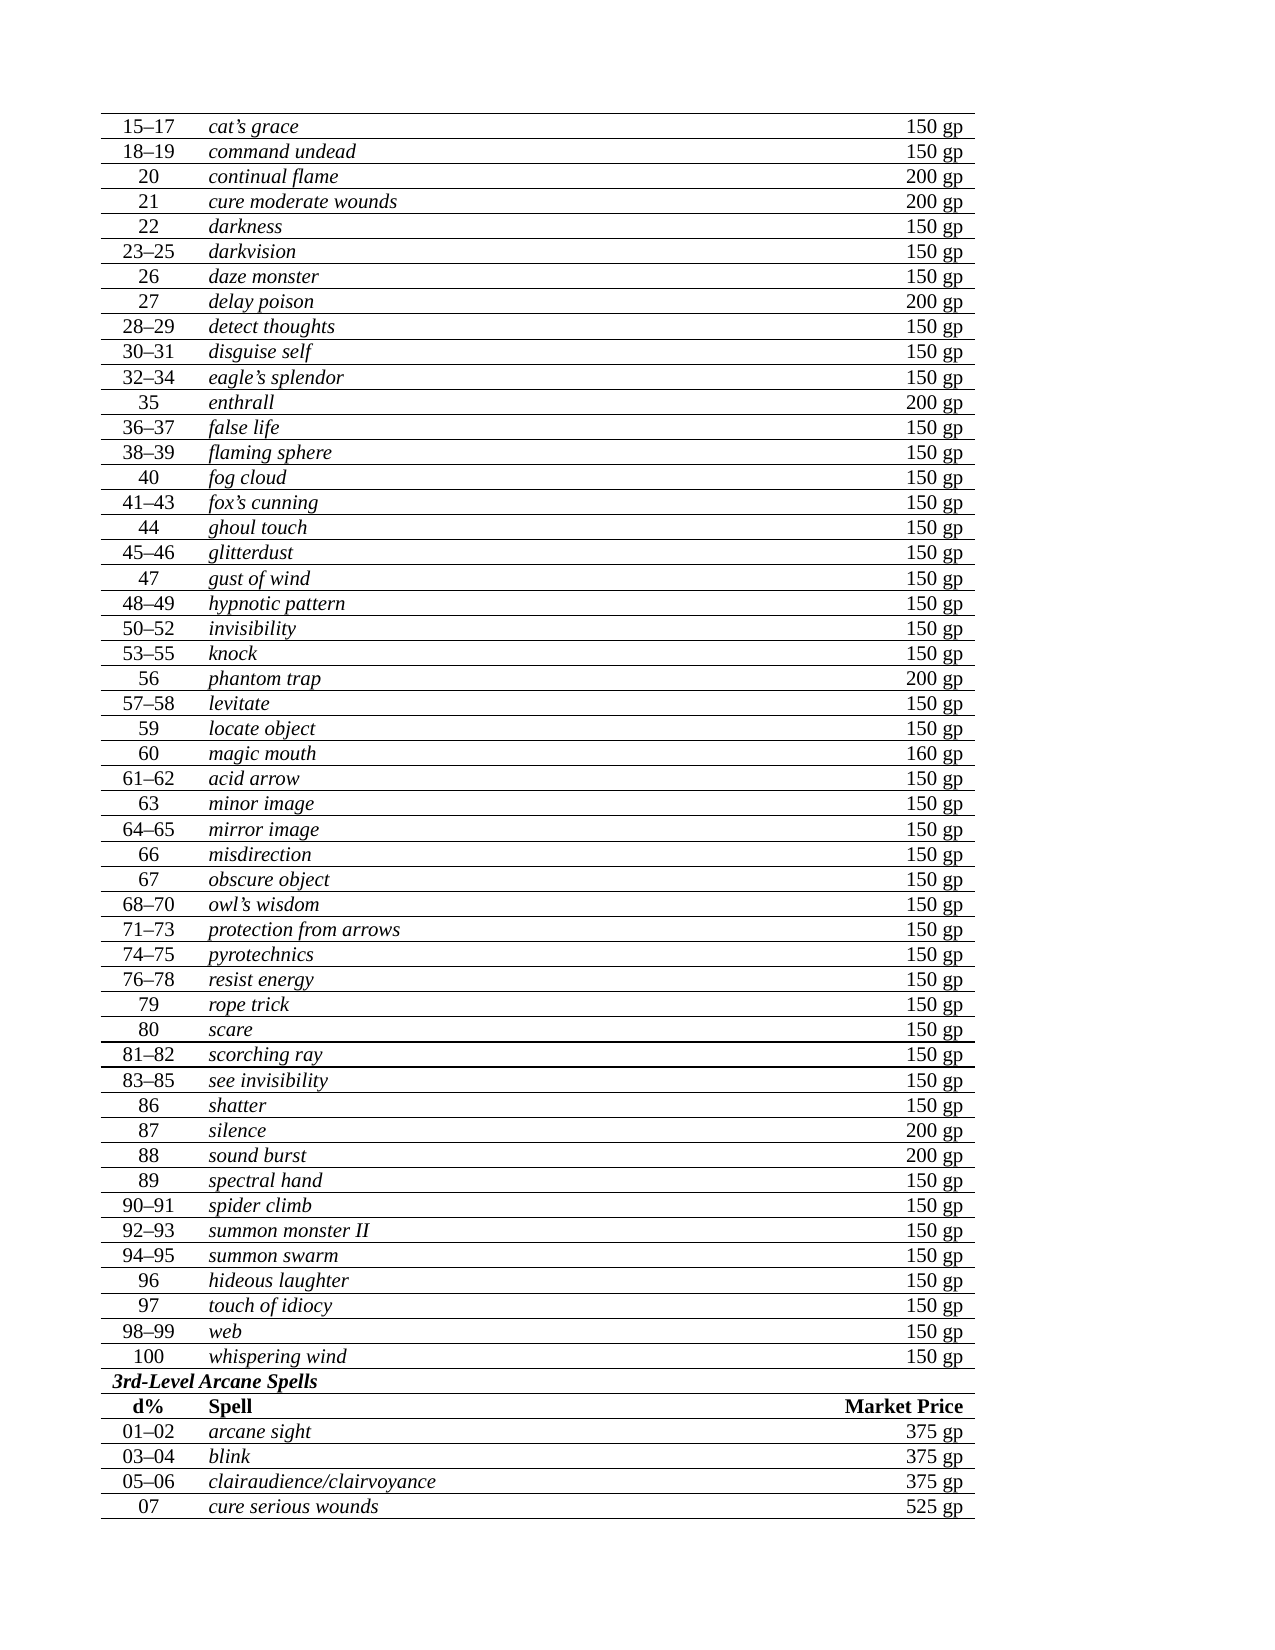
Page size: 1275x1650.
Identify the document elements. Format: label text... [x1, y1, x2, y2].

table_cell 98–99 [101, 1319, 196, 1343]
table_cell 26 [101, 264, 196, 288]
table_cell misdirection [196, 842, 731, 866]
table_cell 27 [101, 289, 196, 313]
table_cell 150 gp [731, 616, 975, 640]
table_cell 53–55 [101, 641, 196, 665]
table_cell 80 [101, 1017, 196, 1041]
table_cell 150 gp [731, 942, 975, 966]
table_cell scorching ray [196, 1043, 731, 1066]
table_cell false life [196, 415, 731, 439]
table_cell darkness [196, 214, 731, 238]
table_cell 150 gp [731, 314, 975, 338]
table_cell 150 gp [731, 1268, 975, 1292]
table_cell 375 gp [731, 1419, 975, 1443]
table_cell 150 gp [731, 766, 975, 790]
table_cell 76–78 [101, 967, 196, 991]
table_cell sound burst [196, 1143, 731, 1167]
table_cell enthrall [196, 390, 731, 414]
table_cell d% [101, 1394, 196, 1418]
table_cell 86 [101, 1093, 196, 1117]
table_cell daze monster [196, 264, 731, 288]
table_cell 375 gp [731, 1469, 975, 1493]
table_cell acid arrow [196, 766, 731, 790]
table_cell gust of wind [196, 565, 731, 589]
table_cell 150 gp [731, 1093, 975, 1117]
table_cell 150 gp [731, 490, 975, 514]
table_cell spider climb [196, 1193, 731, 1217]
table_cell touch of idiocy [196, 1294, 731, 1317]
table_cell 59 [101, 716, 196, 740]
table_cell 89 [101, 1168, 196, 1192]
table_cell magic mouth [196, 741, 731, 765]
table_cell 150 gp [731, 565, 975, 589]
table_cell 87 [101, 1118, 196, 1142]
table_cell darkvision [196, 239, 731, 263]
table_cell summon monster II [196, 1218, 731, 1242]
table_cell 150 gp [731, 1344, 975, 1368]
table_cell 47 [101, 565, 196, 589]
table_cell continual flame [196, 164, 731, 188]
table_cell obscure object [196, 867, 731, 891]
table_cell 03–04 [101, 1444, 196, 1468]
table_cell 150 gp [731, 264, 975, 288]
table_cell 150 gp [731, 139, 975, 163]
table_cell protection from arrows [196, 917, 731, 941]
table_cell 150 gp [731, 239, 975, 263]
table_cell resist energy [196, 967, 731, 991]
table_cell 30–31 [101, 340, 196, 363]
table_cell spectral hand [196, 1168, 731, 1192]
table_cell 200 gp [731, 1143, 975, 1167]
table_cell 200 gp [731, 666, 975, 690]
table_cell 90–91 [101, 1193, 196, 1217]
table_cell 150 gp [731, 1043, 975, 1066]
table_cell 150 gp [731, 515, 975, 539]
table_cell 45–46 [101, 540, 196, 564]
table_cell 05–06 [101, 1469, 196, 1493]
table_cell arcane sight [196, 1419, 731, 1443]
table_cell 35 [101, 390, 196, 414]
table_cell 150 gp [731, 992, 975, 1016]
table_cell 66 [101, 842, 196, 866]
table_cell 48–49 [101, 591, 196, 614]
table_cell 150 gp [731, 591, 975, 614]
table_cell 150 gp [731, 641, 975, 665]
table_cell command undead [196, 139, 731, 163]
table_cell 3rd-Level Arcane Spells [101, 1369, 975, 1393]
table_cell 200 gp [731, 289, 975, 313]
table_cell 40 [101, 465, 196, 489]
table_cell 67 [101, 867, 196, 891]
table_cell detect thoughts [196, 314, 731, 338]
table_cell 200 gp [731, 189, 975, 213]
table_cell 71–73 [101, 917, 196, 941]
table_cell 68–70 [101, 892, 196, 916]
table_cell 63 [101, 791, 196, 815]
table_cell pyrotechnics [196, 942, 731, 966]
table_cell 28–29 [101, 314, 196, 338]
table_cell 44 [101, 515, 196, 539]
table_cell cure moderate wounds [196, 189, 731, 213]
table_cell 375 gp [731, 1444, 975, 1468]
table_cell 150 gp [731, 214, 975, 238]
table_cell see invisibility [196, 1068, 731, 1092]
table_cell 61–62 [101, 766, 196, 790]
table_cell 79 [101, 992, 196, 1016]
table_cell 150 gp [731, 1193, 975, 1217]
table_cell 150 gp [731, 716, 975, 740]
table_cell 150 gp [731, 114, 975, 138]
table_cell 83–85 [101, 1068, 196, 1092]
table_cell clairaudience/clairvoyance [196, 1469, 731, 1493]
table_cell 60 [101, 741, 196, 765]
table_cell 23–25 [101, 239, 196, 263]
table_cell 200 gp [731, 390, 975, 414]
table_cell 150 gp [731, 917, 975, 941]
table_cell rope trick [196, 992, 731, 1016]
table_cell 94–95 [101, 1243, 196, 1267]
table_cell fox’s cunning [196, 490, 731, 514]
table_cell 150 gp [731, 465, 975, 489]
table_cell 92–93 [101, 1218, 196, 1242]
table_cell 50–52 [101, 616, 196, 640]
table_cell 150 gp [731, 867, 975, 891]
table_cell 150 gp [731, 440, 975, 464]
table_cell cure serious wounds [196, 1494, 731, 1518]
table_cell 100 [101, 1344, 196, 1368]
table_cell knock [196, 641, 731, 665]
table_cell summon swarm [196, 1243, 731, 1267]
table_cell silence [196, 1118, 731, 1142]
table_cell 150 gp [731, 540, 975, 564]
table_cell 200 gp [731, 164, 975, 188]
table_cell 32–34 [101, 365, 196, 389]
table_cell 150 gp [731, 415, 975, 439]
table_cell 150 gp [731, 1068, 975, 1092]
table_cell glitterdust [196, 540, 731, 564]
table_cell ghoul touch [196, 515, 731, 539]
table_cell 64–65 [101, 816, 196, 841]
table_cell fog cloud [196, 465, 731, 489]
table_cell 150 gp [731, 1243, 975, 1267]
table_cell delay poison [196, 289, 731, 313]
table_cell 41–43 [101, 490, 196, 514]
table_cell flaming sphere [196, 440, 731, 464]
table_cell Market Price [731, 1394, 975, 1418]
table_cell 150 gp [731, 1218, 975, 1242]
table_cell 07 [101, 1494, 196, 1518]
table_cell 20 [101, 164, 196, 188]
table_cell 81–82 [101, 1043, 196, 1066]
table_cell 38–39 [101, 440, 196, 464]
table_cell 150 gp [731, 791, 975, 815]
table_cell minor image [196, 791, 731, 815]
table_cell hideous laughter [196, 1268, 731, 1292]
table_cell blink [196, 1444, 731, 1468]
table_cell 160 gp [731, 741, 975, 765]
table_cell 97 [101, 1294, 196, 1317]
table_cell 21 [101, 189, 196, 213]
table_cell phantom trap [196, 666, 731, 690]
table_cell 150 gp [731, 691, 975, 715]
table_cell 74–75 [101, 942, 196, 966]
table_cell 200 gp [731, 1118, 975, 1142]
table_cell eagle’s splendor [196, 365, 731, 389]
table_cell locate object [196, 716, 731, 740]
table_cell 22 [101, 214, 196, 238]
table_cell 150 gp [731, 1168, 975, 1192]
table_cell owl’s wisdom [196, 892, 731, 916]
table_cell 150 gp [731, 1319, 975, 1343]
table_cell 15–17 [101, 114, 196, 138]
table_cell 150 gp [731, 1294, 975, 1317]
table_cell 57–58 [101, 691, 196, 715]
table_cell invisibility [196, 616, 731, 640]
table_cell 01–02 [101, 1419, 196, 1443]
table_cell 36–37 [101, 415, 196, 439]
table_cell scare [196, 1017, 731, 1041]
table_cell 150 gp [731, 340, 975, 363]
table_cell levitate [196, 691, 731, 715]
table_cell disguise self [196, 340, 731, 363]
table_cell 96 [101, 1268, 196, 1292]
table_cell 150 gp [731, 842, 975, 866]
table_cell 525 gp [731, 1494, 975, 1518]
table_cell 150 gp [731, 816, 975, 841]
table_cell shatter [196, 1093, 731, 1117]
table_cell 150 gp [731, 365, 975, 389]
table_cell mirror image [196, 816, 731, 841]
table_cell hypnotic pattern [196, 591, 731, 614]
table_cell 150 gp [731, 1017, 975, 1041]
table_cell cat’s grace [196, 114, 731, 138]
table_cell Spell [196, 1394, 731, 1418]
table_cell 150 gp [731, 892, 975, 916]
table_cell whispering wind [196, 1344, 731, 1368]
table_cell 88 [101, 1143, 196, 1167]
table_cell 56 [101, 666, 196, 690]
table_cell 150 gp [731, 967, 975, 991]
table_cell 18–19 [101, 139, 196, 163]
table_cell web [196, 1319, 731, 1343]
